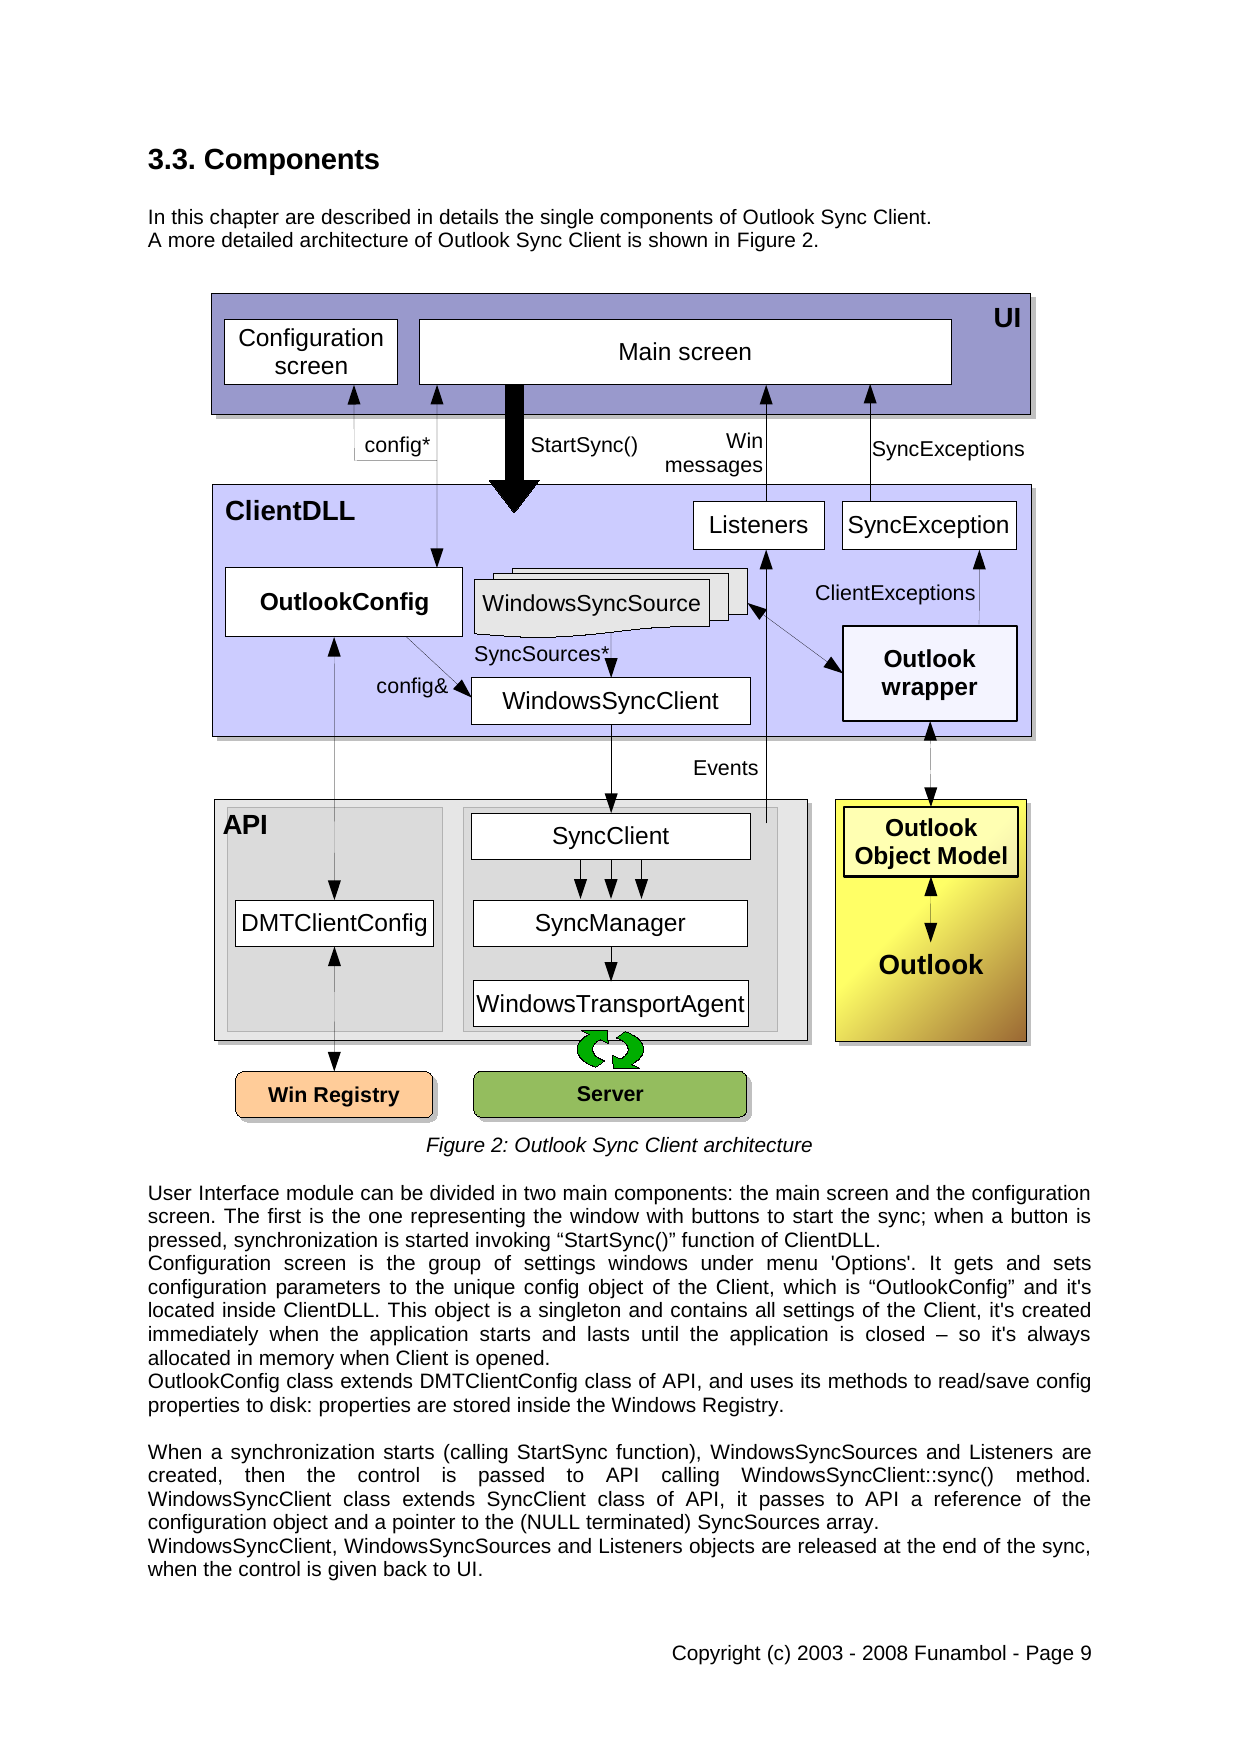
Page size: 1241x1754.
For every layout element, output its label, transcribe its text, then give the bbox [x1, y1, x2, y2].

text OutlookConfig class extends DMTClientConfig class of API, and uses its methods to read/save config properties to disk: properties are stored inside the Windows Registry. [148, 1369, 1093, 1417]
text WindowsSyncClient, WindowsSyncSources and Listeners objects are released at the end of the sync, when the control is given back to UI. [148, 1534, 1093, 1581]
text Figure 2: Outlook Sync Client architecture [197, 285, 1043, 1157]
text A more detailed architecture of Outlook Sync Client is shown in Figure 2. [148, 229, 1093, 252]
text User Interface module can be divided in two main components: the main screen and the configuration screen. The first is the one representing the window with buttons to start the sync; when a button is pressed, synchronization is started invoking “StartSync()” function of ClientDLL. Configuration screen is the group of settings windows under menu 'Options'. It gets and sets configuration parameters to the unique config object of the Client, which is “OutlookConfig” and it's located inside ClientDLL. This object is a singleton and contains all settings of the Client, it's created immediately when the application starts and lasts until the application is closed – so it's always allocated in memory when Client is opened. [148, 252, 1093, 1369]
text In this chapter are described in details the single components of Outlook Sync Client. [148, 205, 1093, 229]
text When a synchronization starts (calling StartSync function), WindowsSyncSources and Listeners are created, then the control is passed to API calling WindowsSyncClient::sync() method. WindowsSyncClient class extends SyncClient class of API, it passes to API a reference of the configuration object and a pointer to the (NULL terminated) SyncSources array. [148, 1440, 1093, 1534]
subtitle Components [148, 143, 1093, 176]
